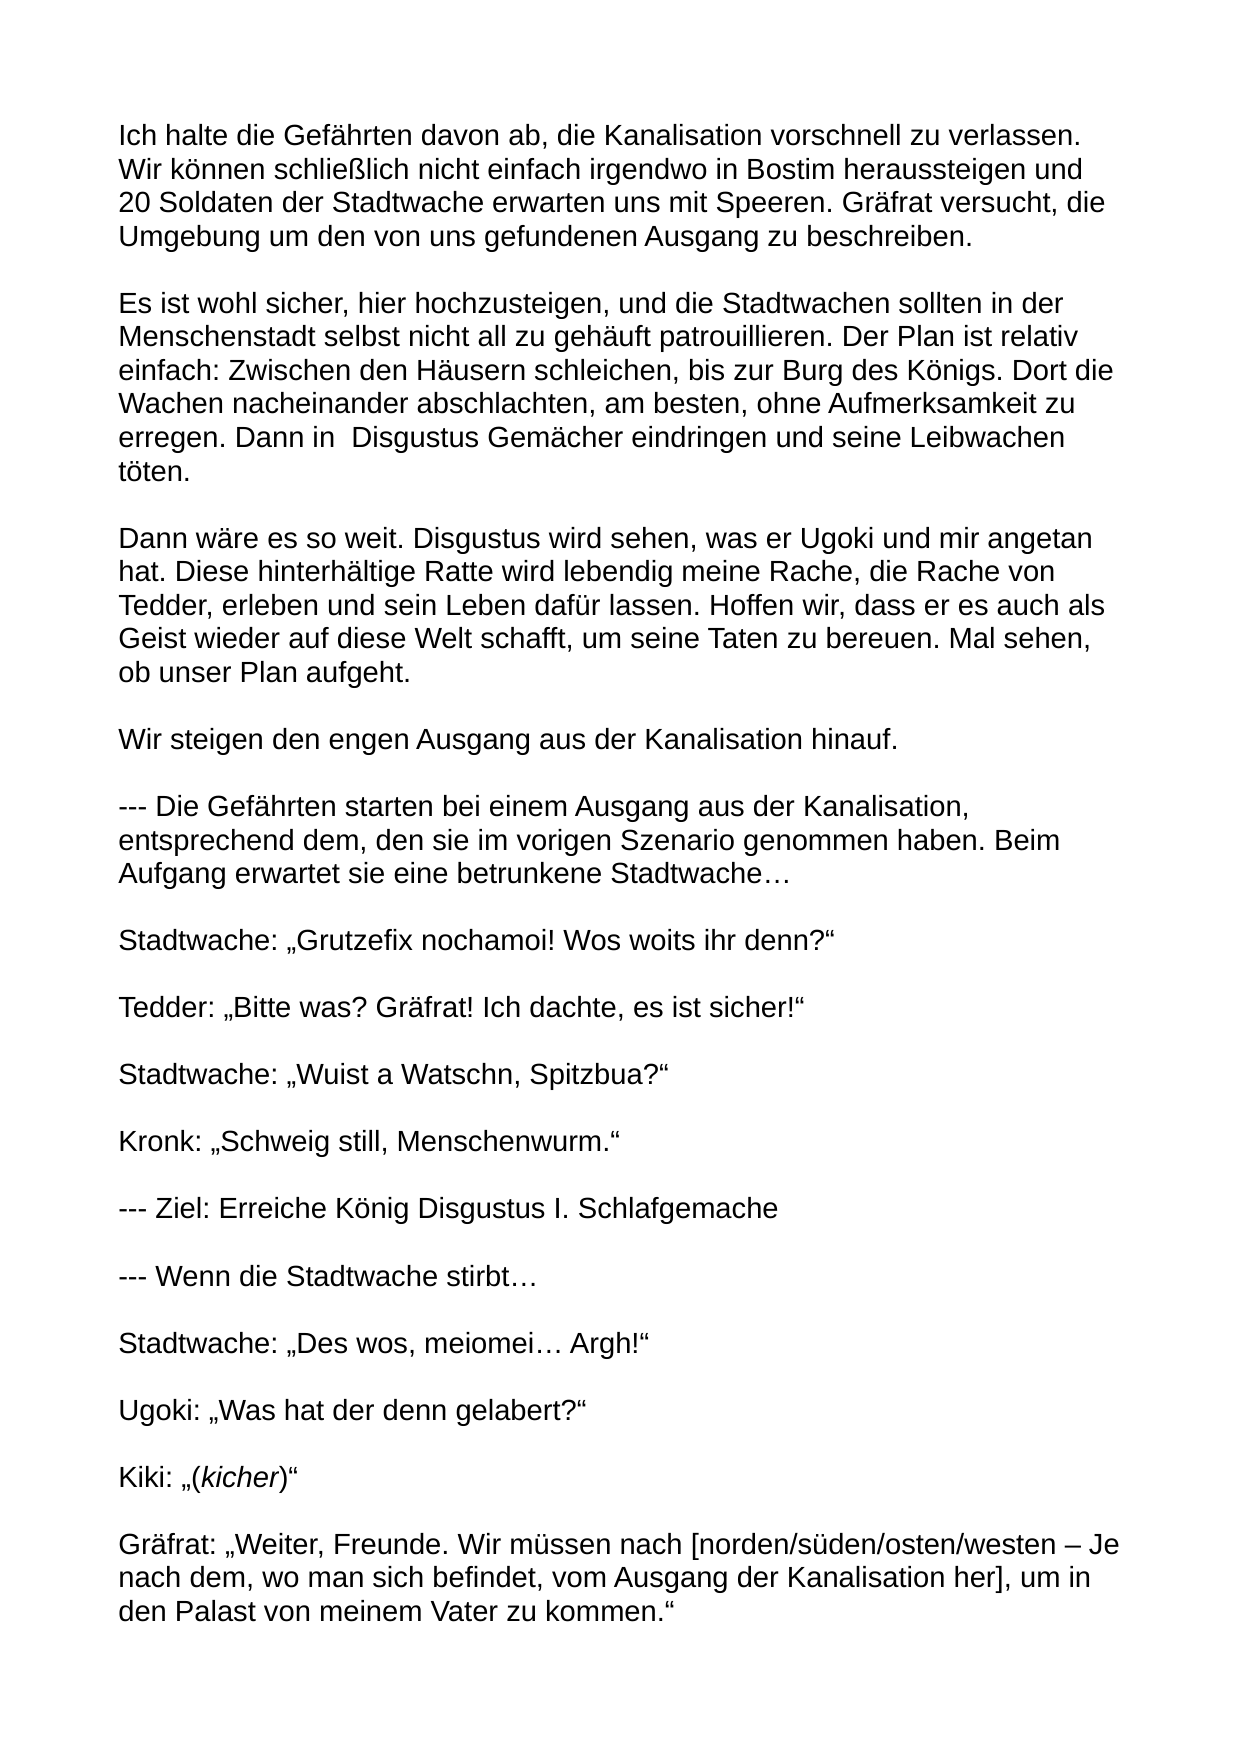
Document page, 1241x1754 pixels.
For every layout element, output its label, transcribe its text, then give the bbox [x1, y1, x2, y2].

text --- Wenn die Stadtwache stirbt… [118, 1258, 1122, 1292]
text Es ist wohl sicher, hier hochzusteigen, und die Stadtwachen sollten in der Menschenstadt selbst nicht all zu gehäuft patrouillieren. Der Plan ist relativ einfach: Zwischen den Häusern schleichen, bis zur Burg des Königs. Dort die Wachen nacheinander abschlachten, am besten, ohne Aufmerksamkeit zu erregen. Dann in Disgustus Gemächer eindringen und seine Leibwachen töten. [118, 286, 1122, 487]
text Gräfrat: „Weiter, Freunde. Wir müssen nach [norden/süden/osten/westen – Je nach dem, wo man sich befindet, vom Ausgang der Kanalisation her], um in den Palast von meinem Vater zu kommen.“ [118, 1527, 1122, 1627]
text --- Ziel: Erreiche König Disgustus I. Schlafgemache [118, 1191, 1122, 1225]
text Stadtwache: „Des wos, meiomei… Argh!“ [118, 1326, 1122, 1359]
text Stadtwache: „Grutzefix nochamoi! Wos woits ihr denn?“ [118, 923, 1122, 957]
text Ugoki: „Was hat der denn gelabert?“ [118, 1393, 1122, 1426]
text Kronk: „Schweig still, Menschenwurm.“ [118, 1124, 1122, 1158]
text Kiki: „(kicher)“ [118, 1460, 1122, 1493]
text Tedder: „Bitte was? Gräfrat! Ich dachte, es ist sicher!“ [118, 990, 1122, 1024]
text --- Die Gefährten starten bei einem Ausgang aus der Kanalisation, entsprechend dem, den sie im vorigen Szenario genommen haben. Beim Aufgang erwartet sie eine betrunkene Stadtwache… [118, 789, 1122, 889]
text Stadtwache: „Wuist a Watschn, Spitzbua?“ [118, 1057, 1122, 1091]
text Wir steigen den engen Ausgang aus der Kanalisation hinauf. [118, 722, 1122, 755]
text Ich halte die Gefährten davon ab, die Kanalisation vorschnell zu verlassen. Wir können schließlich nicht einfach irgendwo in Bostim heraussteigen und 20 Soldaten der Stadtwache erwarten uns mit Speeren. Gräfrat versucht, die Umgebung um den von uns gefundenen Ausgang zu beschreiben. [118, 118, 1122, 252]
text Dann wäre es so weit. Disgustus wird sehen, was er Ugoki und mir angetan hat. Diese hinterhältige Ratte wird lebendig meine Rache, die Rache von Tedder, erleben und sein Leben dafür lassen. Hoffen wir, dass er es auch als Geist wieder auf diese Welt schafft, um seine Taten zu bereuen. Mal sehen, ob unser Plan aufgeht. [118, 521, 1122, 688]
